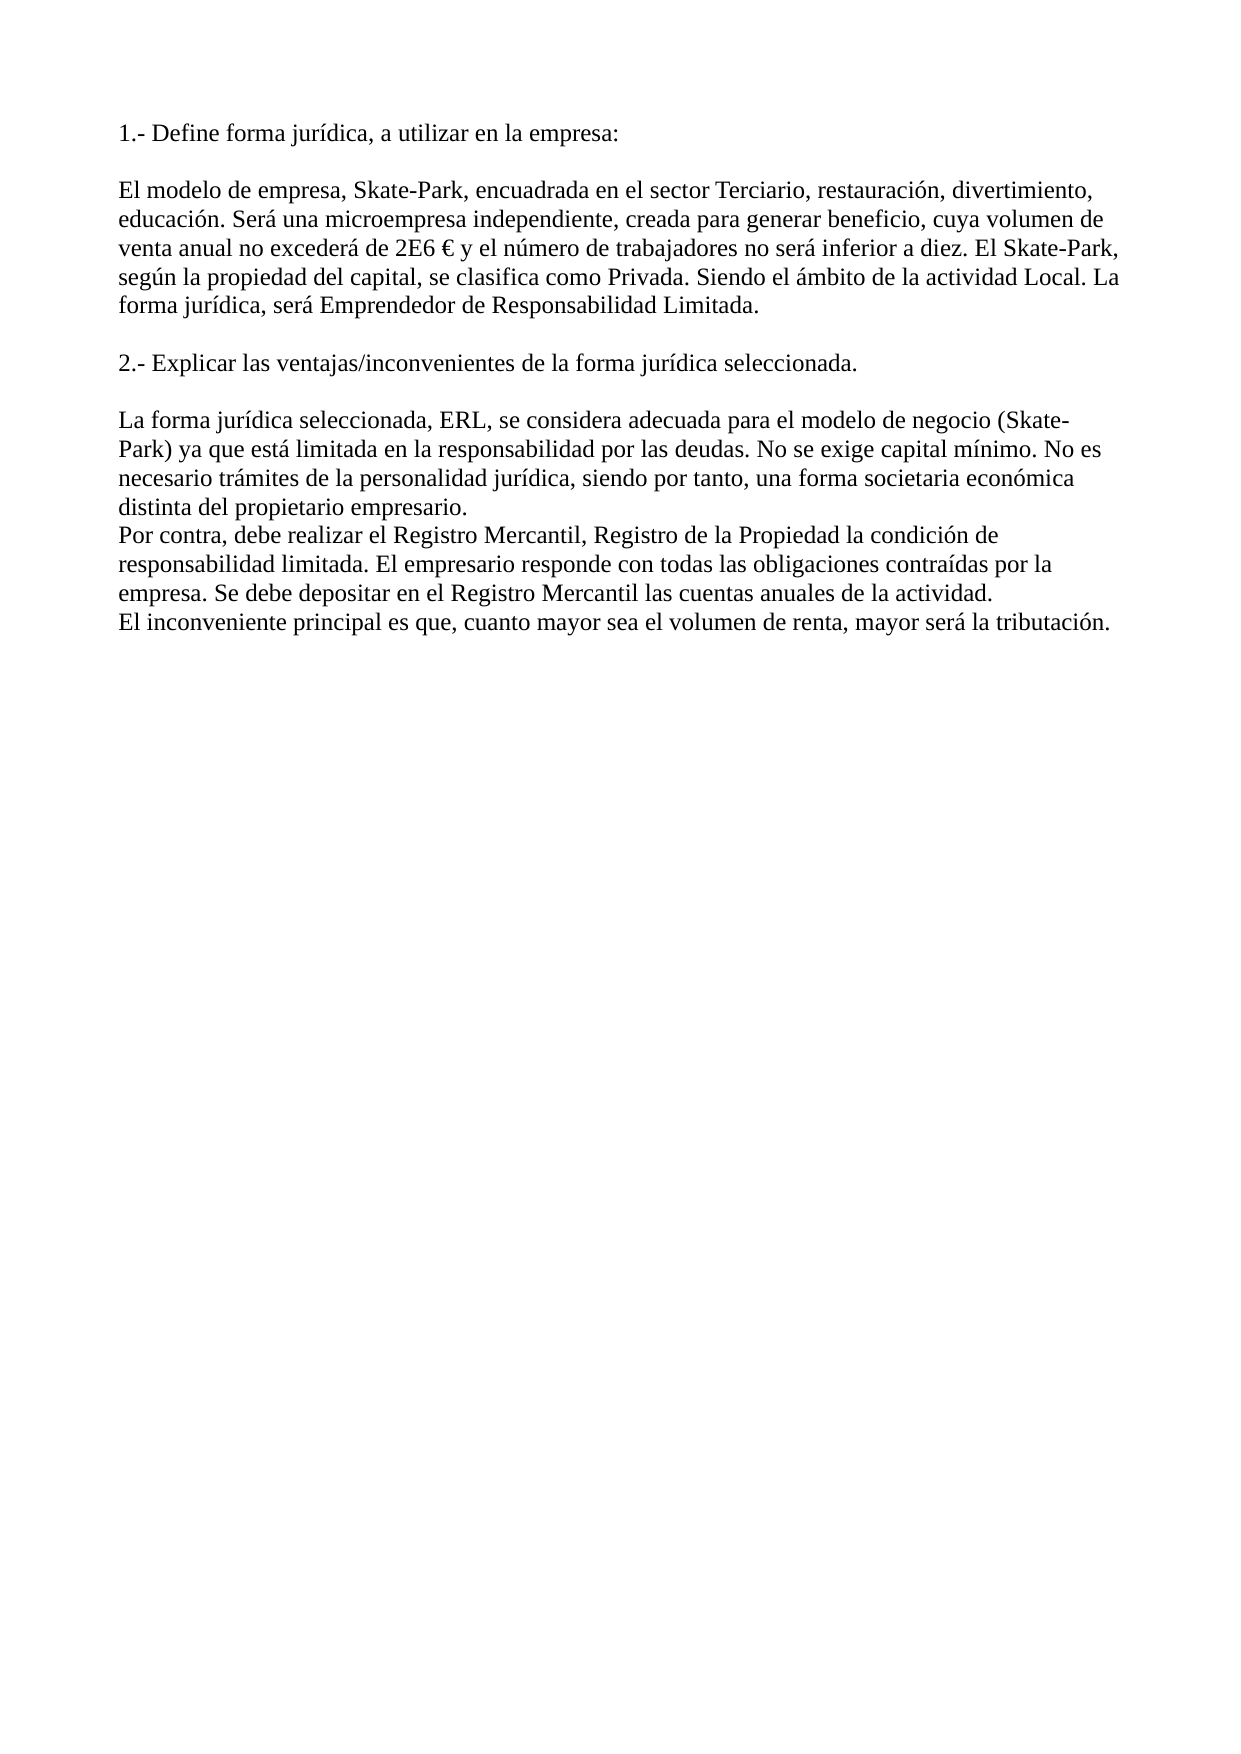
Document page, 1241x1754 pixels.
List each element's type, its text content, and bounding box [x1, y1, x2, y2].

text El modelo de empresa, Skate-Park, encuadrada en el sector Terciario, restauración, divertimiento, educación. Será una microempresa independiente, creada para generar beneficio, cuya volumen de venta anual no excederá de 2E6 € y el número de trabajadores no será inferior a diez. El Skate-Park, según la propiedad del capital, se clasifica como Privada. Siendo el ámbito de la actividad Local. La forma jurídica, será Emprendedor de Responsabilidad Limitada. [118, 176, 1122, 319]
text 2.- Explicar las ventajas/inconvenientes de la forma jurídica seleccionada. [118, 348, 1122, 377]
text El inconveniente principal es que, cuanto mayor sea el volumen de renta, mayor será la tributación. [118, 607, 1122, 636]
text 1.- Define forma jurídica, a utilizar en la empresa: [118, 118, 1122, 147]
text Por contra, debe realizar el Registro Mercantil, Registro de la Propiedad la condición de responsabilidad limitada. El empresario responde con todas las obligaciones contraídas por la empresa. Se debe depositar en el Registro Mercantil las cuentas anuales de la actividad. [118, 521, 1122, 607]
text La forma jurídica seleccionada, ERL, se considera adecuada para el modelo de negocio (Skate-Park) ya que está limitada en la responsabilidad por las deudas. No se exige capital mínimo. No es necesario trámites de la personalidad jurídica, siendo por tanto, una forma societaria económica distinta del propietario empresario. [118, 406, 1122, 521]
